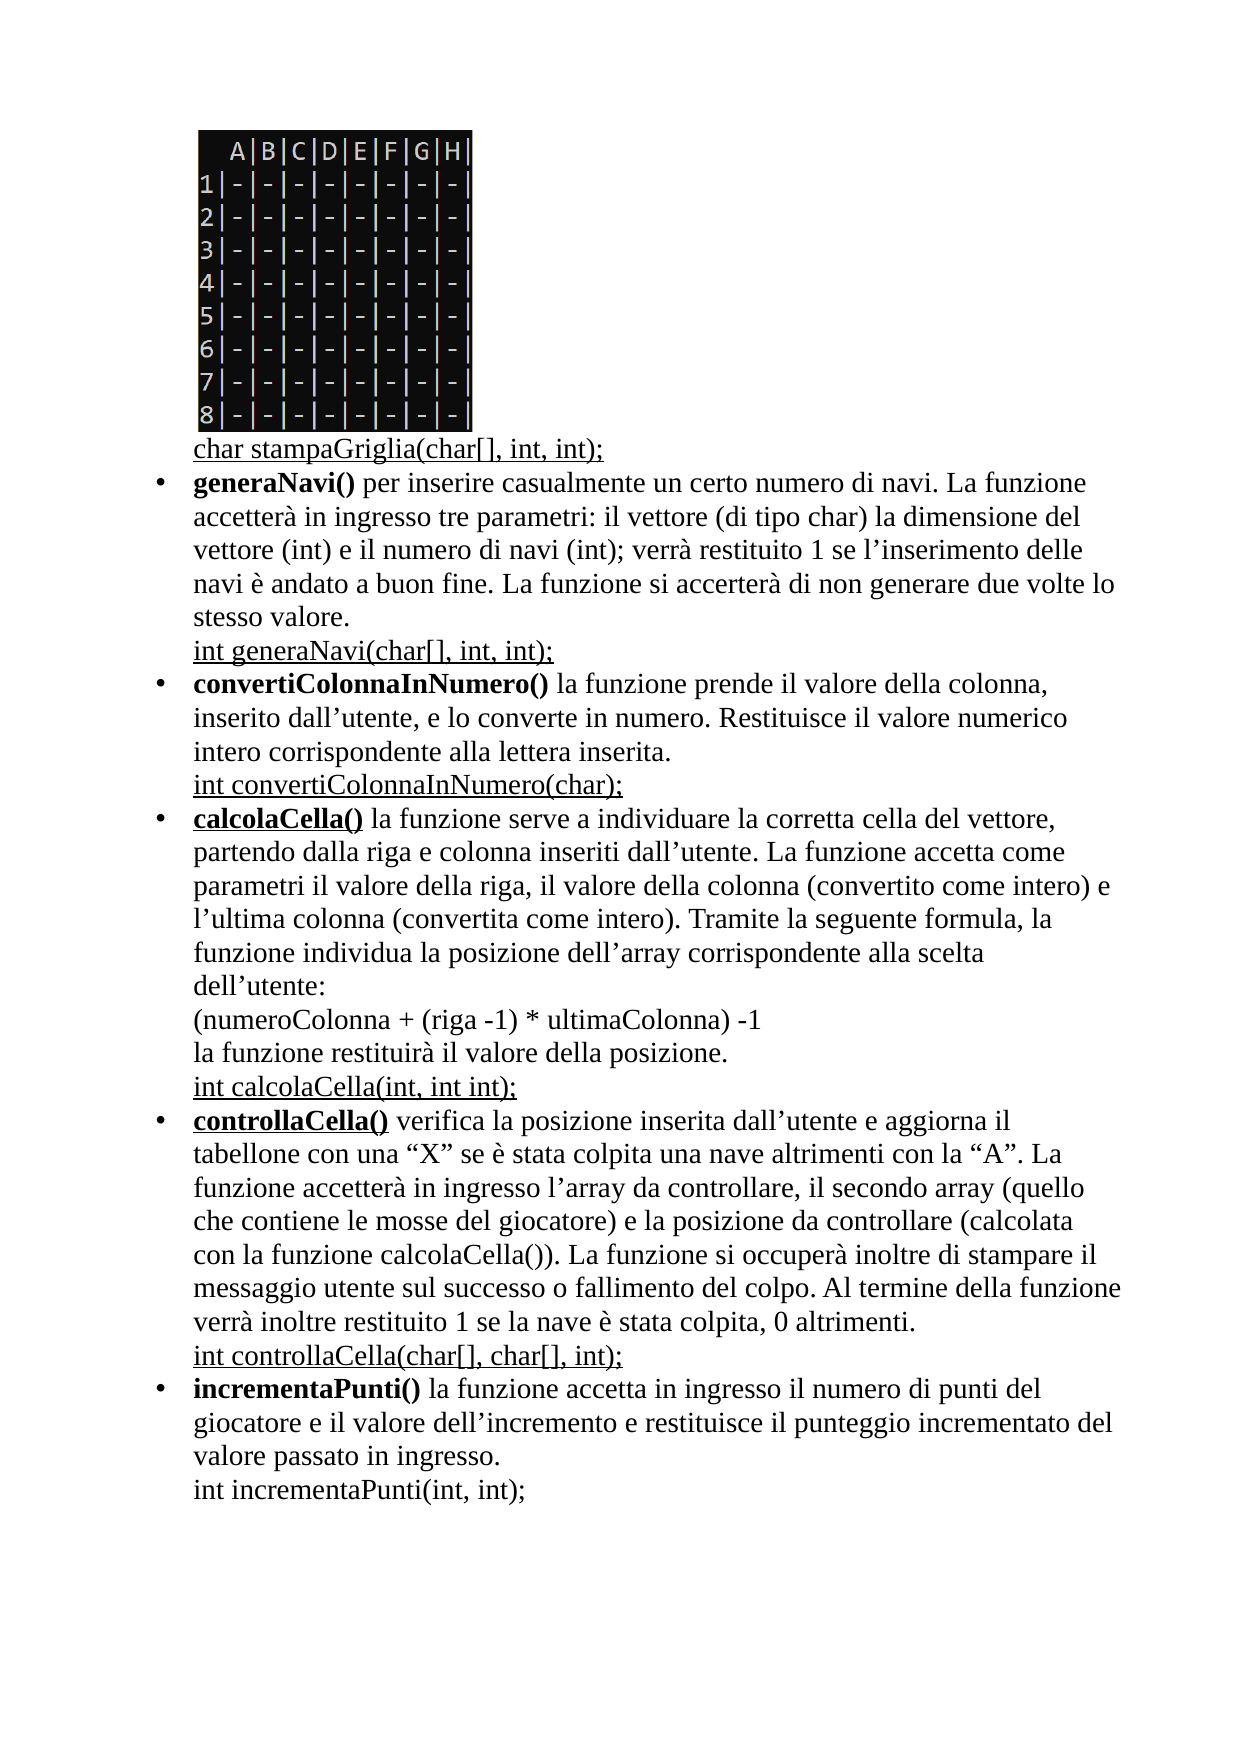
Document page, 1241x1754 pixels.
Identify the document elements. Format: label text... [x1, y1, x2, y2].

picture [198, 130, 473, 432]
list la funzione restituirà il valore della posizione. [156, 1036, 1122, 1069]
list char stampaGriglia(char[], int, int); [156, 118, 1122, 465]
list int controllaCella(char[], char[], int); [156, 1338, 1122, 1371]
list generaNavi() per inserire casualmente un certo numero di navi. La funzione accetterà in ingresso tre parametri: il vettore (di tipo char) la dimensione del vettore (int) e il numero di navi (int); verrà restituito 1 se l’inserimento delle navi è andato a buon fine. La funzione si accerterà di non generare due volte lo stesso valore. [156, 465, 1122, 633]
list incrementaPunti() la funzione accetta in ingresso il numero di punti del giocatore e il valore dell’incremento e restituisce il punteggio incrementato del valore passato in ingresso. [156, 1371, 1122, 1472]
list int calcolaCella(int, int int); [156, 1069, 1122, 1103]
list calcolaCella() la funzione serve a individuare la corretta cella del vettore, partendo dalla riga e colonna inseriti dall’utente. La funzione accetta come parametri il valore della riga, il valore della colonna (convertito come intero) e l’ultima colonna (convertita come intero). Tramite la seguente formula, la funzione individua la posizione dell’array corrispondente alla scelta dell’utente: [156, 801, 1122, 1002]
list controllaCella() verifica la posizione inserita dall’utente e aggiorna il tabellone con una “X” se è stata colpita una nave altrimenti con la “A”. La funzione accetterà in ingresso l’array da controllare, il secondo array (quello che contiene le mosse del giocatore) e la posizione da controllare (calcolata con la funzione calcolaCella()). La funzione si occuperà inoltre di stampare il messaggio utente sul successo o fallimento del colpo. Al termine della funzione verrà inoltre restituito 1 se la nave è stata colpita, 0 altrimenti. [156, 1103, 1122, 1338]
list int generaNavi(char[], int, int); [156, 633, 1122, 666]
list convertiColonnaInNumero() la funzione prende il valore della colonna, inserito dall’utente, e lo converte in numero. Restituisce il valore numerico intero corrispondente alla lettera inserita. [156, 666, 1122, 767]
list (numeroColonna + (riga -1) * ultimaColonna) -1 [156, 1002, 1122, 1036]
list int convertiColonnaInNumero(char); [156, 767, 1122, 801]
list int incrementaPunti(int, int); [156, 1472, 1122, 1505]
